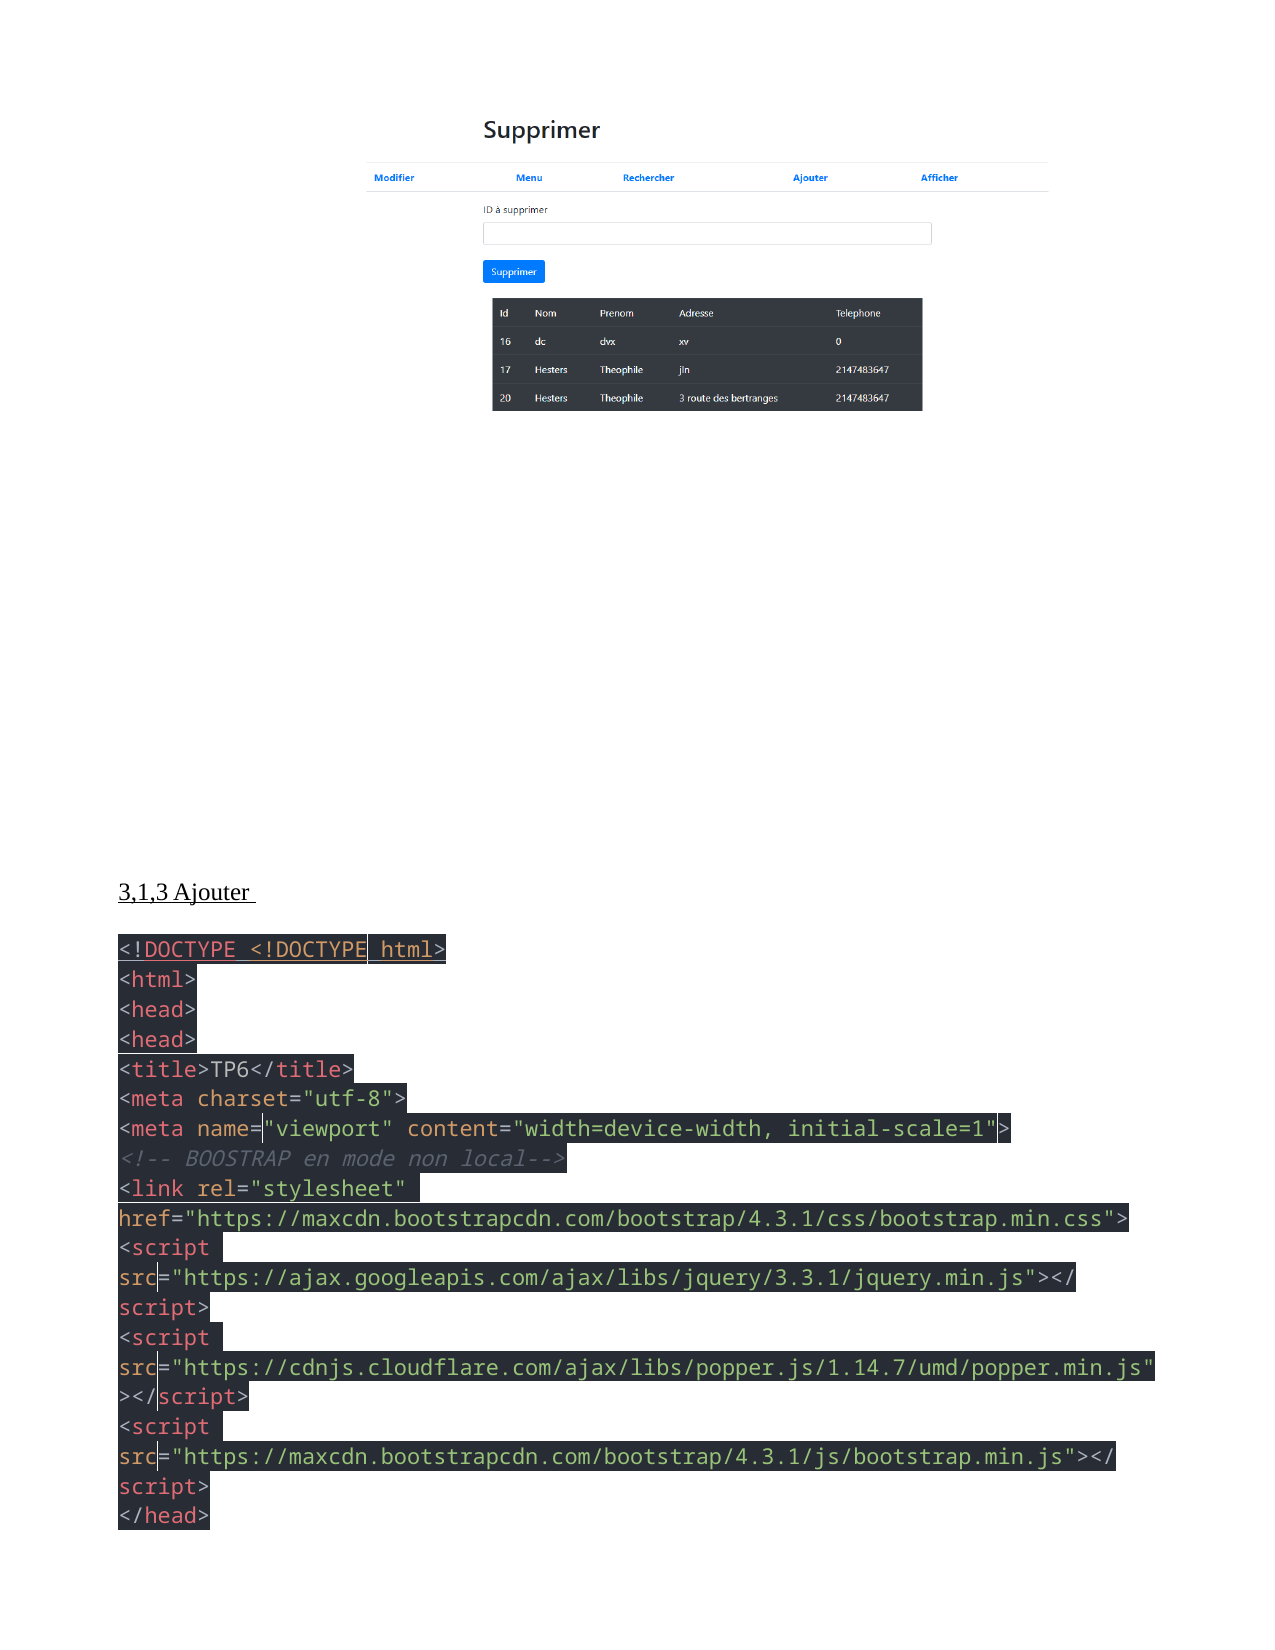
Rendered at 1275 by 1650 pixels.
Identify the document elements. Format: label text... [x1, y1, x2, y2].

text <html> [118, 964, 1157, 994]
text <head> [118, 1024, 1157, 1053]
text </head> [118, 1500, 1157, 1530]
text <meta name="viewport" content="width=device-width, initial-scale=1"> [118, 1113, 1157, 1143]
text <script src="https://ajax.googleapis.com/ajax/libs/jquery/3.3.1/jquery.min.js"></script> [118, 1232, 1157, 1322]
text <link rel="stylesheet" href="https://maxcdn.bootstrapcdn.com/bootstrap/4.3.1/css/bootstrap.min.css"> [118, 1173, 1157, 1232]
text <script src="https://cdnjs.cloudflare.com/ajax/libs/popper.js/1.14.7/umd/popper.min.js"></script> [118, 1322, 1157, 1411]
picture [118, 118, 1157, 475]
text <!-- BOOSTRAP en mode non local--> [118, 1143, 1157, 1173]
text <title>TP6</title> [118, 1053, 1157, 1083]
text <head> [118, 994, 1157, 1024]
text <!DOCTYPE <!DOCTYPE html> [118, 934, 1157, 964]
text 3,1,3 Ajouter [118, 877, 1157, 906]
text <script src="https://maxcdn.bootstrapcdn.com/bootstrap/4.3.1/js/bootstrap.min.js"></script> [118, 1411, 1157, 1500]
text <meta charset="utf-8"> [118, 1083, 1157, 1113]
